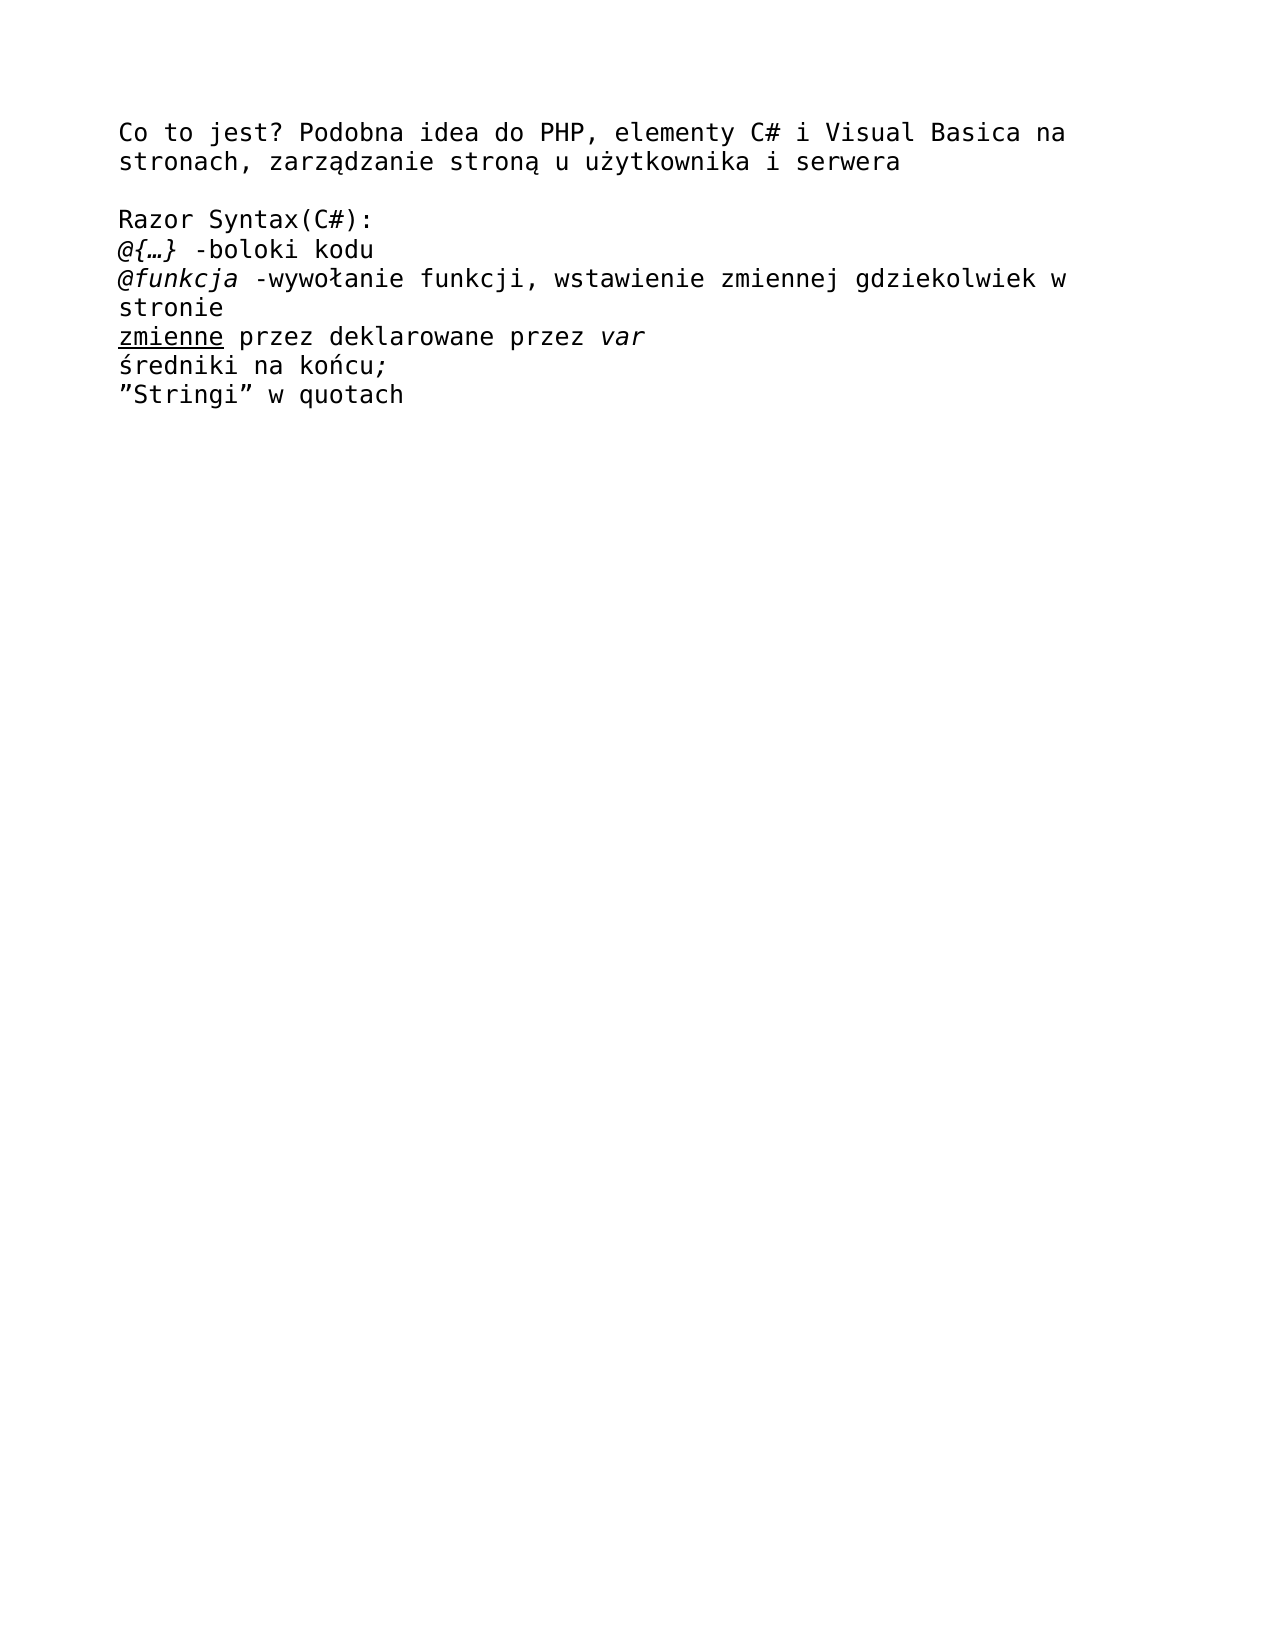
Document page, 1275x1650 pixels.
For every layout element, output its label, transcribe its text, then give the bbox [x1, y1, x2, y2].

text @{…} -boloki kodu [118, 235, 1157, 264]
text ”Stringi” w quotach [118, 381, 1157, 410]
text @funkcja -wywołanie funkcji, wstawienie zmiennej gdziekolwiek w stronie [118, 264, 1157, 322]
text Co to jest? Podobna idea do PHP, elementy C# i Visual Basica na stronach, zarządzanie stroną u użytkownika i serwera [118, 118, 1157, 176]
text Razor Syntax(C#): [118, 206, 1157, 235]
text średniki na końcu; [118, 351, 1157, 381]
text zmienne przez deklarowane przez var [118, 322, 1157, 351]
